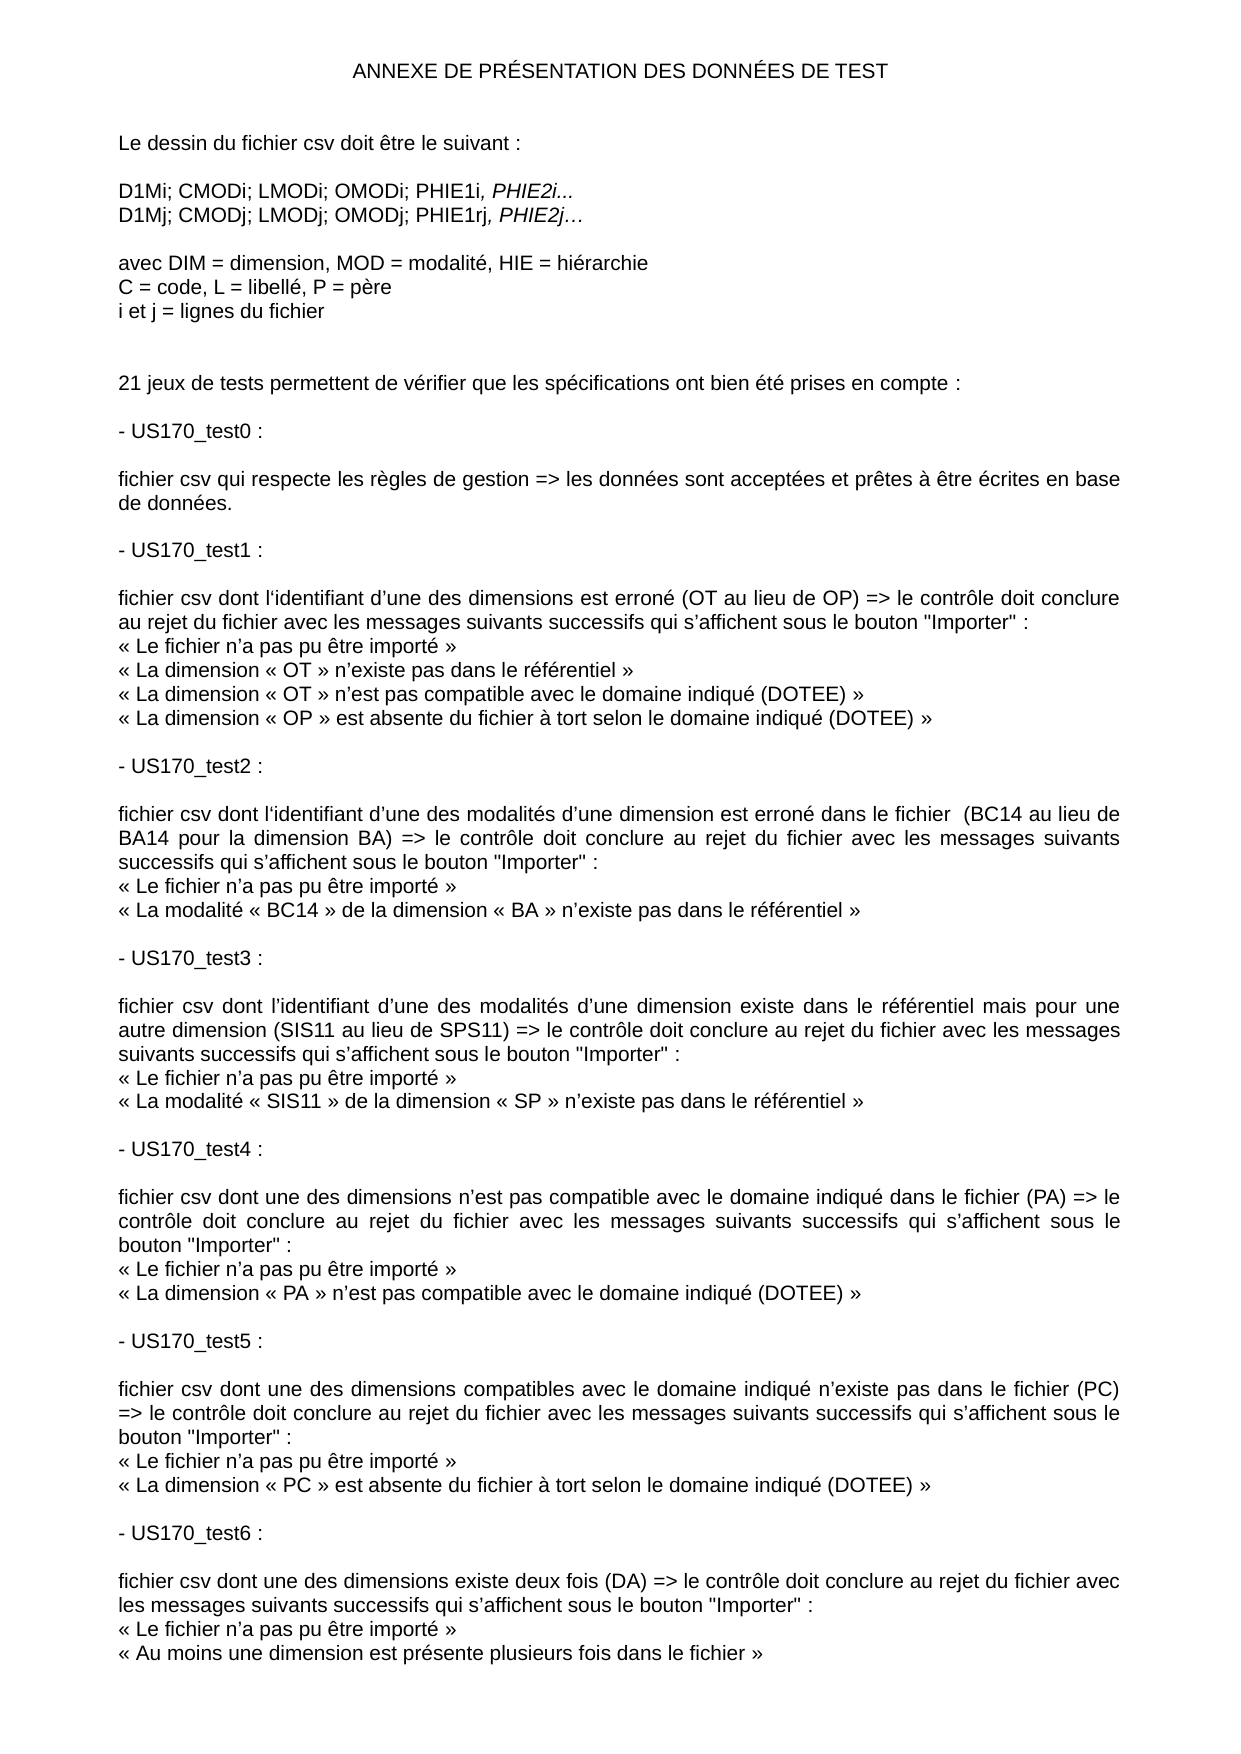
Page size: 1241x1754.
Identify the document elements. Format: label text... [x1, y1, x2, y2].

text « La dimension « PC » est absente du fichier à tort selon le domaine indiqué (DOTEE) » [118, 1473, 1122, 1497]
text i et j = lignes du fichier [118, 299, 1122, 323]
text fichier csv dont l’identifiant d’une des modalités d’une dimension existe dans le référentiel mais pour une autre dimension (SIS11 au lieu de SPS11) => le contrôle doit conclure au rejet du fichier avec les messages suivants successifs qui s’affichent sous le bouton "Importer" : [118, 993, 1122, 1065]
text - US170_test3 : [118, 946, 1122, 969]
text D1Mi; CMODi; LMODi; OMODi; PHIE1i, PHIE2i... [118, 179, 1122, 203]
text « Au moins une dimension est présente plusieurs fois dans le fichier » [118, 1640, 1122, 1664]
text « Le fichier n’a pas pu être importé » [118, 874, 1122, 898]
text Le dessin du fichier csv doit être le suivant : [118, 131, 1122, 155]
text « La dimension « OP » est absente du fichier à tort selon le domaine indiqué (DOTEE) » [118, 706, 1122, 730]
text « Le fichier n’a pas pu être importé » [118, 1257, 1122, 1281]
text « La dimension « PA » n’est pas compatible avec le domaine indiqué (DOTEE) » [118, 1281, 1122, 1305]
text - US170_test4 : [118, 1137, 1122, 1161]
text fichier csv dont une des dimensions compatibles avec le domaine indiqué n’existe pas dans le fichier (PC) => le contrôle doit conclure au rejet du fichier avec les messages suivants successifs qui s’affichent sous le bouton "Importer" : [118, 1377, 1122, 1449]
text - US170_test0 : [118, 418, 1122, 442]
text fichier csv dont l‘identifiant d’une des modalités d’une dimension est erroné dans le fichier (BC14 au lieu de BA14 pour la dimension BA) => le contrôle doit conclure au rejet du fichier avec les messages suivants successifs qui s’affichent sous le bouton "Importer" : [118, 802, 1122, 874]
text - US170_test1 : [118, 538, 1122, 562]
text « La dimension « OT » n’est pas compatible avec le domaine indiqué (DOTEE) » [118, 682, 1122, 706]
text avec DIM = dimension, MOD = modalité, HIE = hiérarchie [118, 251, 1122, 275]
text C = code, L = libellé, P = père [118, 275, 1122, 299]
text 21 jeux de tests permettent de vérifier que les spécifications ont bien été prises en compte : [118, 371, 1122, 394]
text « La dimension « OT » n’existe pas dans le référentiel » [118, 658, 1122, 682]
text fichier csv dont l‘identifiant d’une des dimensions est erroné (OT au lieu de OP) => le contrôle doit conclure au rejet du fichier avec les messages suivants successifs qui s’affichent sous le bouton "Importer" : [118, 586, 1122, 634]
text - US170_test5 : [118, 1329, 1122, 1353]
text « La modalité « SIS11 » de la dimension « SP » n’existe pas dans le référentiel » [118, 1089, 1122, 1113]
text « La modalité « BC14 » de la dimension « BA » n’existe pas dans le référentiel » [118, 898, 1122, 922]
text fichier csv dont une des dimensions existe deux fois (DA) => le contrôle doit conclure au rejet du fichier avec les messages suivants successifs qui s’affichent sous le bouton "Importer" : [118, 1568, 1122, 1616]
text « Le fichier n’a pas pu être importé » [118, 1065, 1122, 1089]
text - US170_test2 : [118, 754, 1122, 778]
text « Le fichier n’a pas pu être importé » [118, 1449, 1122, 1473]
text - US170_test6 : [118, 1521, 1122, 1544]
text « Le fichier n’a pas pu être importé » [118, 634, 1122, 658]
text fichier csv dont une des dimensions n’est pas compatible avec le domaine indiqué dans le fichier (PA) => le contrôle doit conclure au rejet du fichier avec les messages suivants successifs qui s’affichent sous le bouton "Importer" : [118, 1185, 1122, 1257]
text D1Mj; CMODj; LMODj; OMODj; PHIE1rj, PHIE2j… [118, 203, 1122, 227]
text fichier csv qui respecte les règles de gestion => les données sont acceptées et prêtes à être écrites en base de données. [118, 466, 1122, 514]
text « Le fichier n’a pas pu être importé » [118, 1616, 1122, 1640]
text ANNEXE DE PRÉSENTATION DES DONNÉES DE TEST [118, 59, 1122, 83]
